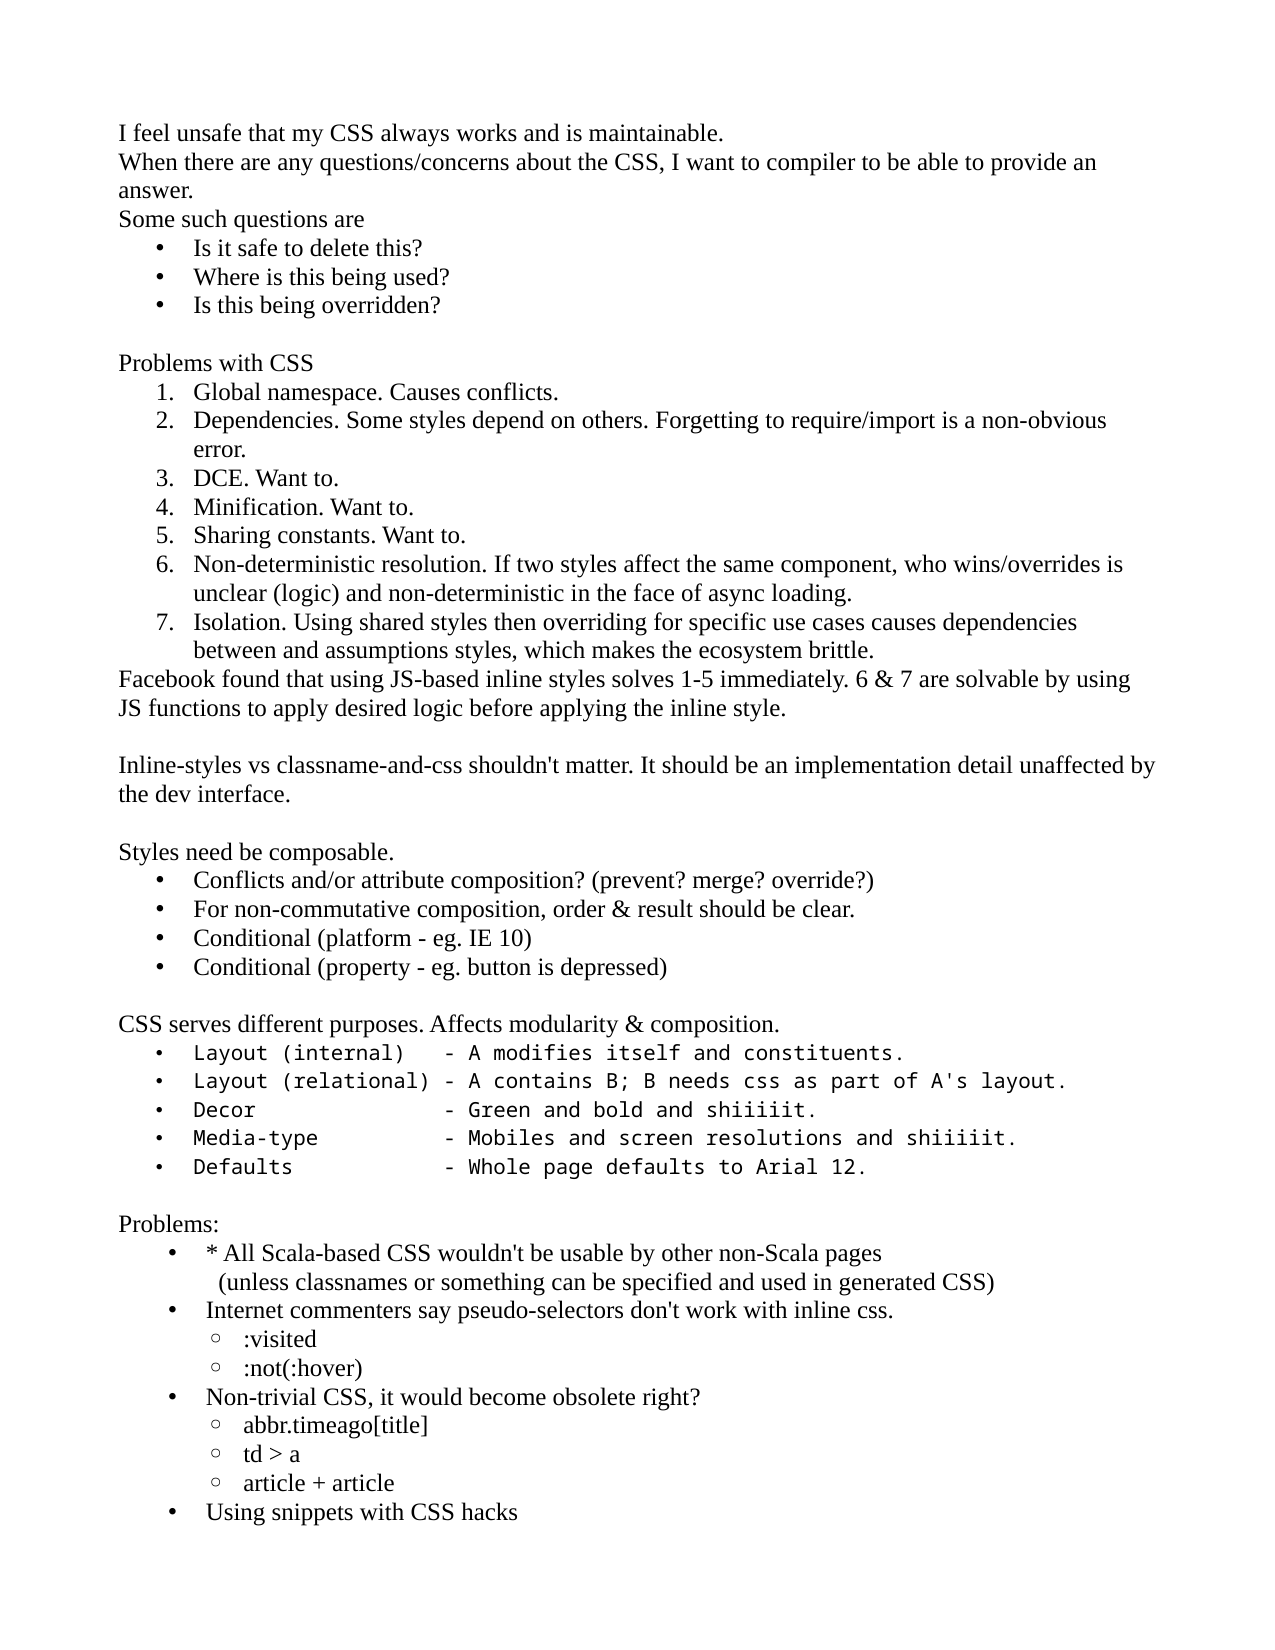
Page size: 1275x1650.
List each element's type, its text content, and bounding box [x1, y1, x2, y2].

list * All Scala-based CSS wouldn't be usable by other non-Scala pages [168, 1238, 1157, 1267]
list Dependencies. Some styles depend on others. Forgetting to require/import is a non-obvious error. [156, 406, 1157, 463]
list Non-trivial CSS, it would become obsolete right? [168, 1382, 1157, 1410]
list DCE. Want to. [156, 463, 1157, 492]
list Global namespace. Causes conflicts. [156, 377, 1157, 406]
list Non-deterministic resolution. If two styles affect the same component, who wins/overrides is unclear (logic) and non-deterministic in the face of async loading. [156, 549, 1157, 607]
list Minification. Want to. [156, 492, 1157, 521]
text Styles need be composable. [118, 837, 1157, 866]
list Sharing constants. Want to. [156, 521, 1157, 549]
list Media-type - Mobiles and screen resolutions and shiiiiit. [156, 1123, 1157, 1152]
list td > a [206, 1439, 1157, 1468]
list Conditional (platform - eg. IE 10) [156, 923, 1157, 952]
list Defaults - Whole page defaults to Arial 12. [156, 1152, 1157, 1180]
list Conflicts and/or attribute composition? (prevent? merge? override?) [156, 866, 1157, 894]
list Is it safe to delete this? [156, 233, 1157, 262]
list Internet commenters say pseudo-selectors don't work with inline css. [168, 1295, 1157, 1324]
text I feel unsafe that my CSS always works and is maintainable. [118, 118, 1157, 147]
text CSS serves different purposes. Affects modularity & composition. [118, 1009, 1157, 1038]
list Using snippets with CSS hacks [168, 1497, 1157, 1525]
list Is this being overridden? [156, 291, 1157, 319]
text Some such questions are [118, 204, 1157, 233]
list :not(:hover) [206, 1353, 1157, 1382]
text Inline-styles vs classname-and-css shouldn't matter. It should be an implementation detail unaffected by the dev interface. [118, 751, 1157, 808]
list Conditional (property - eg. button is depressed) [156, 952, 1157, 981]
list :visited [206, 1324, 1157, 1353]
text Facebook found that using JS-based inline styles solves 1-5 immediately. 6 & 7 are solvable by using JS functions to apply desired logic before applying the inline style. [118, 664, 1157, 722]
list article + article [206, 1468, 1157, 1497]
list Layout (relational) - A contains B; B needs css as part of A's layout. [156, 1067, 1157, 1095]
list For non-commutative composition, order & result should be clear. [156, 894, 1157, 923]
list Decor - Green and bold and shiiiiit. [156, 1095, 1157, 1123]
list Isolation. Using shared styles then overriding for specific use cases causes dependencies between and assumptions styles, which makes the ecosystem brittle. [156, 607, 1157, 664]
list Layout (internal) - A modifies itself and constituents. [156, 1038, 1157, 1067]
text Problems: [118, 1209, 1157, 1238]
list abbr.timeago[title] [206, 1410, 1157, 1439]
text When there are any questions/concerns about the CSS, I want to compiler to be able to provide an answer. [118, 147, 1157, 204]
list Where is this being used? [156, 262, 1157, 291]
text Problems with CSS [118, 348, 1157, 377]
list (unless classnames or something can be specified and used in generated CSS) [168, 1267, 1157, 1295]
